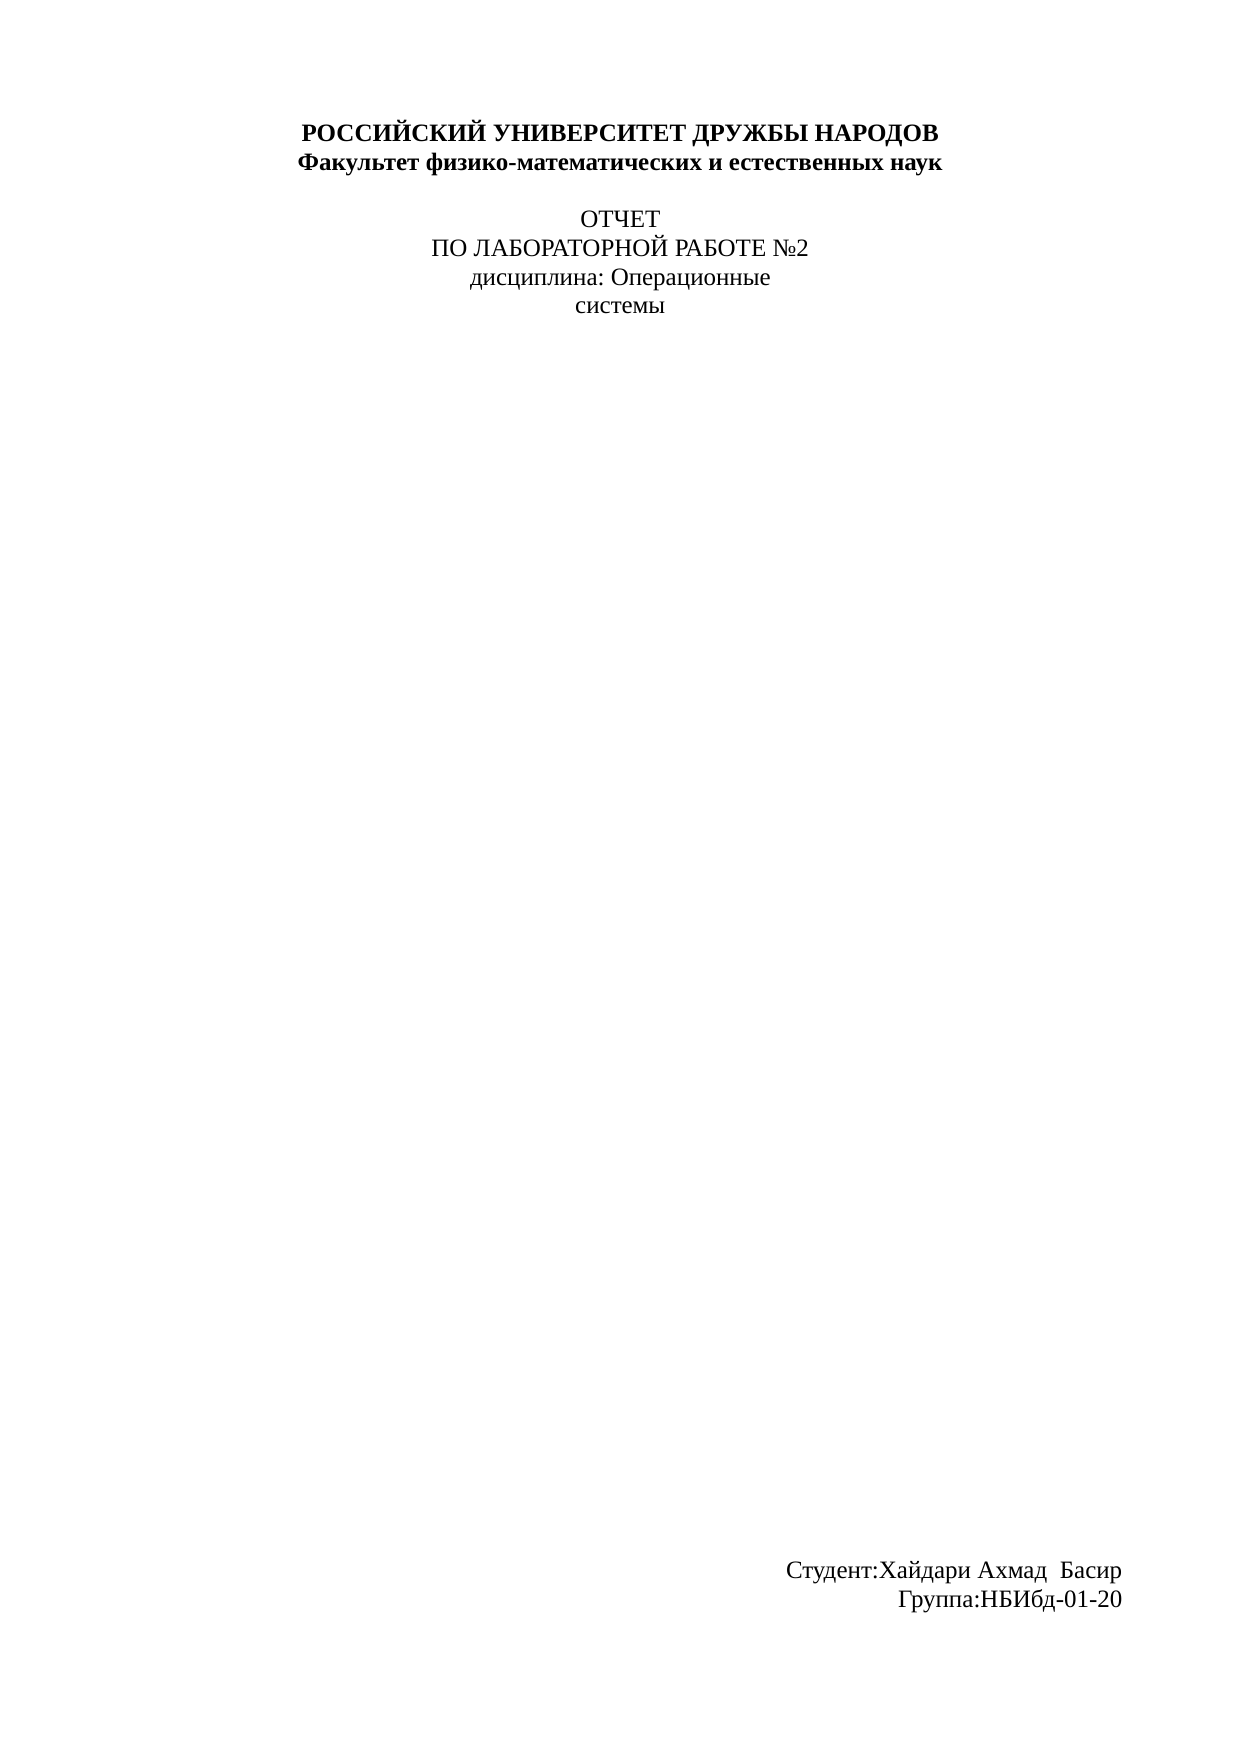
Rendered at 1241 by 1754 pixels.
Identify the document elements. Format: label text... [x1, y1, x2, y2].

text Студент:Хайдари Ахмад Басир Группа:НБИбд-01-20 [118, 1527, 1122, 1613]
text РОССИЙСКИЙ УНИВЕРСИТЕТ ДРУЖБЫ НАРОДОВ Факультет физико-математических и естественных наук ОТЧЕТ ПО ЛАБОРАТОРНОЙ РАБОТЕ №2 дисциплина: Операционные системы [118, 118, 1122, 348]
